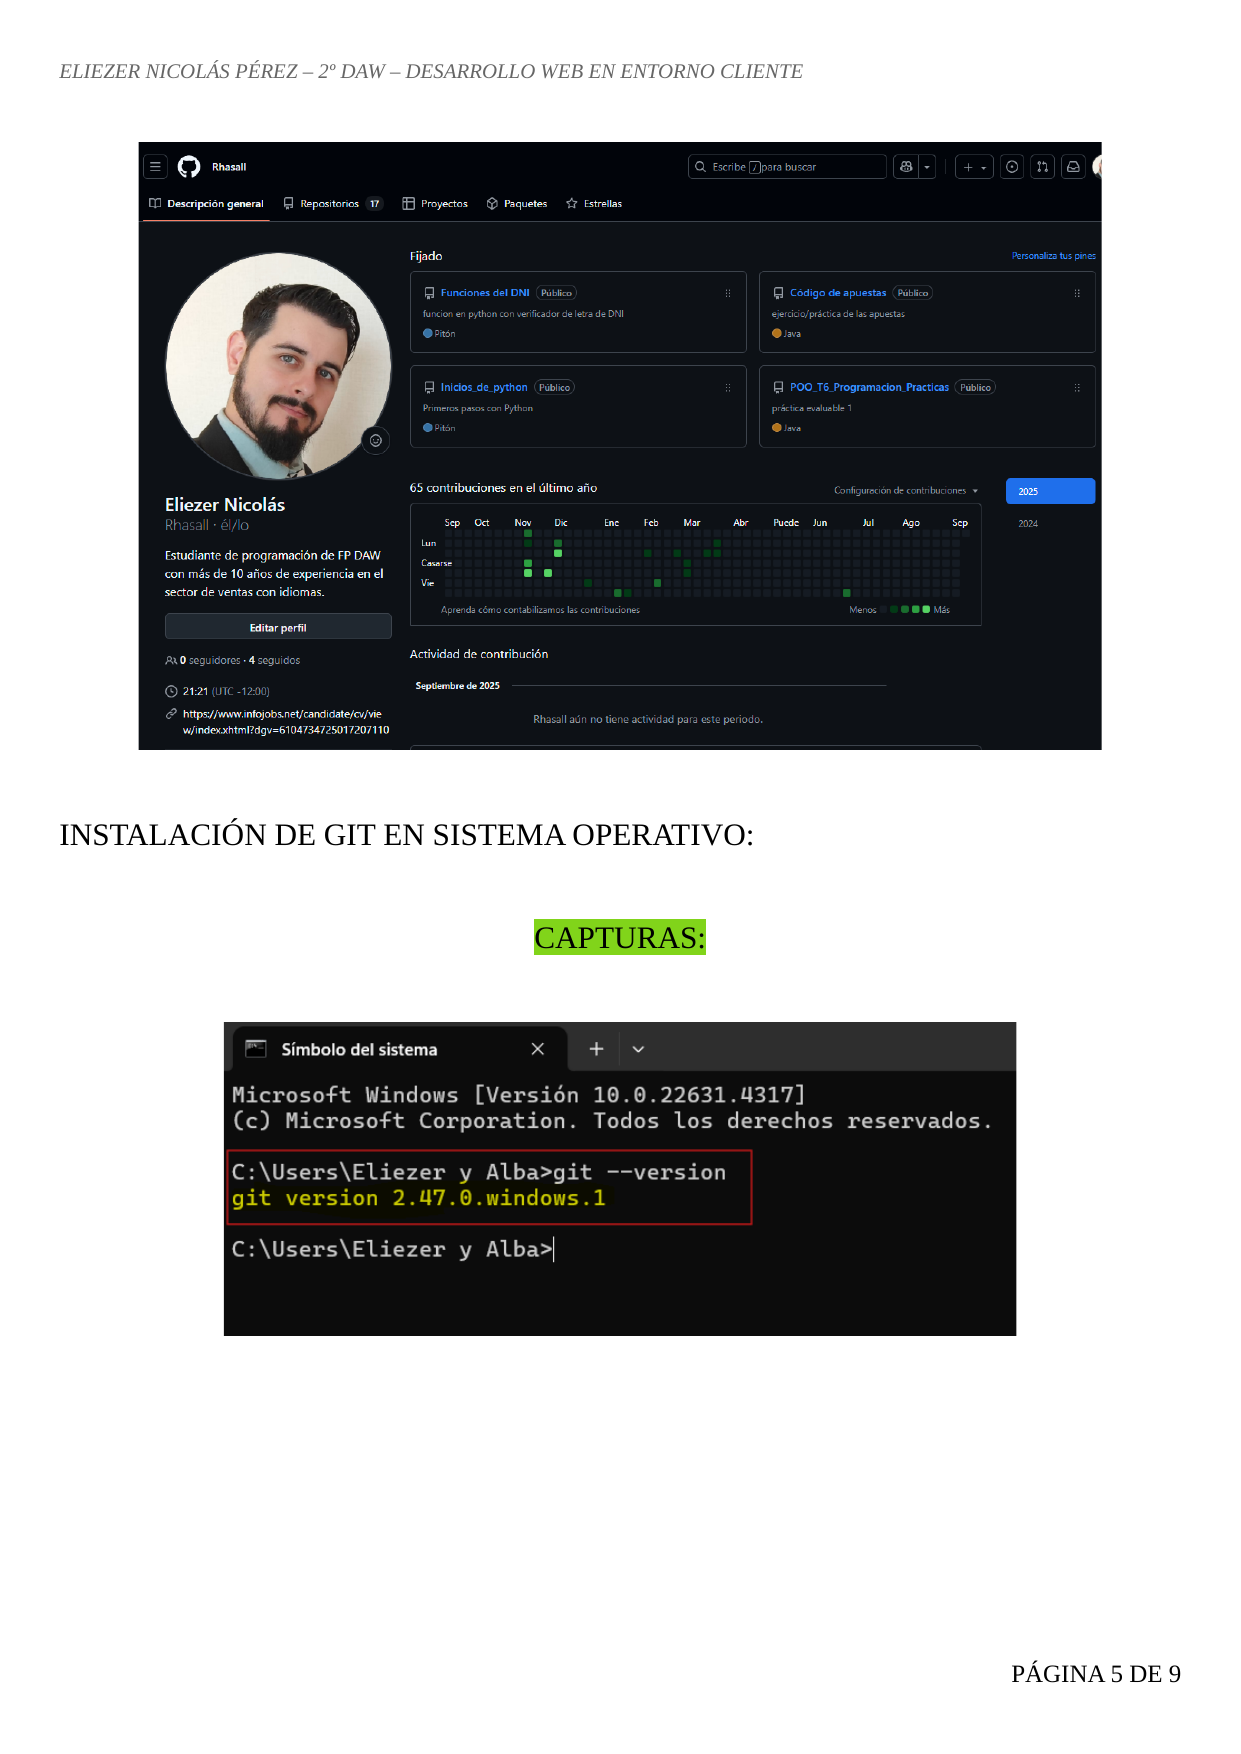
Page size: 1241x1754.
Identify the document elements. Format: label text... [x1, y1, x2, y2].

text INSTALACIÓN DE GIT EN SISTEMA OPERATIVO: [59, 816, 1181, 852]
text CAPTURAS: [59, 919, 1181, 955]
picture [138, 142, 1102, 750]
picture [223, 1022, 1017, 1336]
